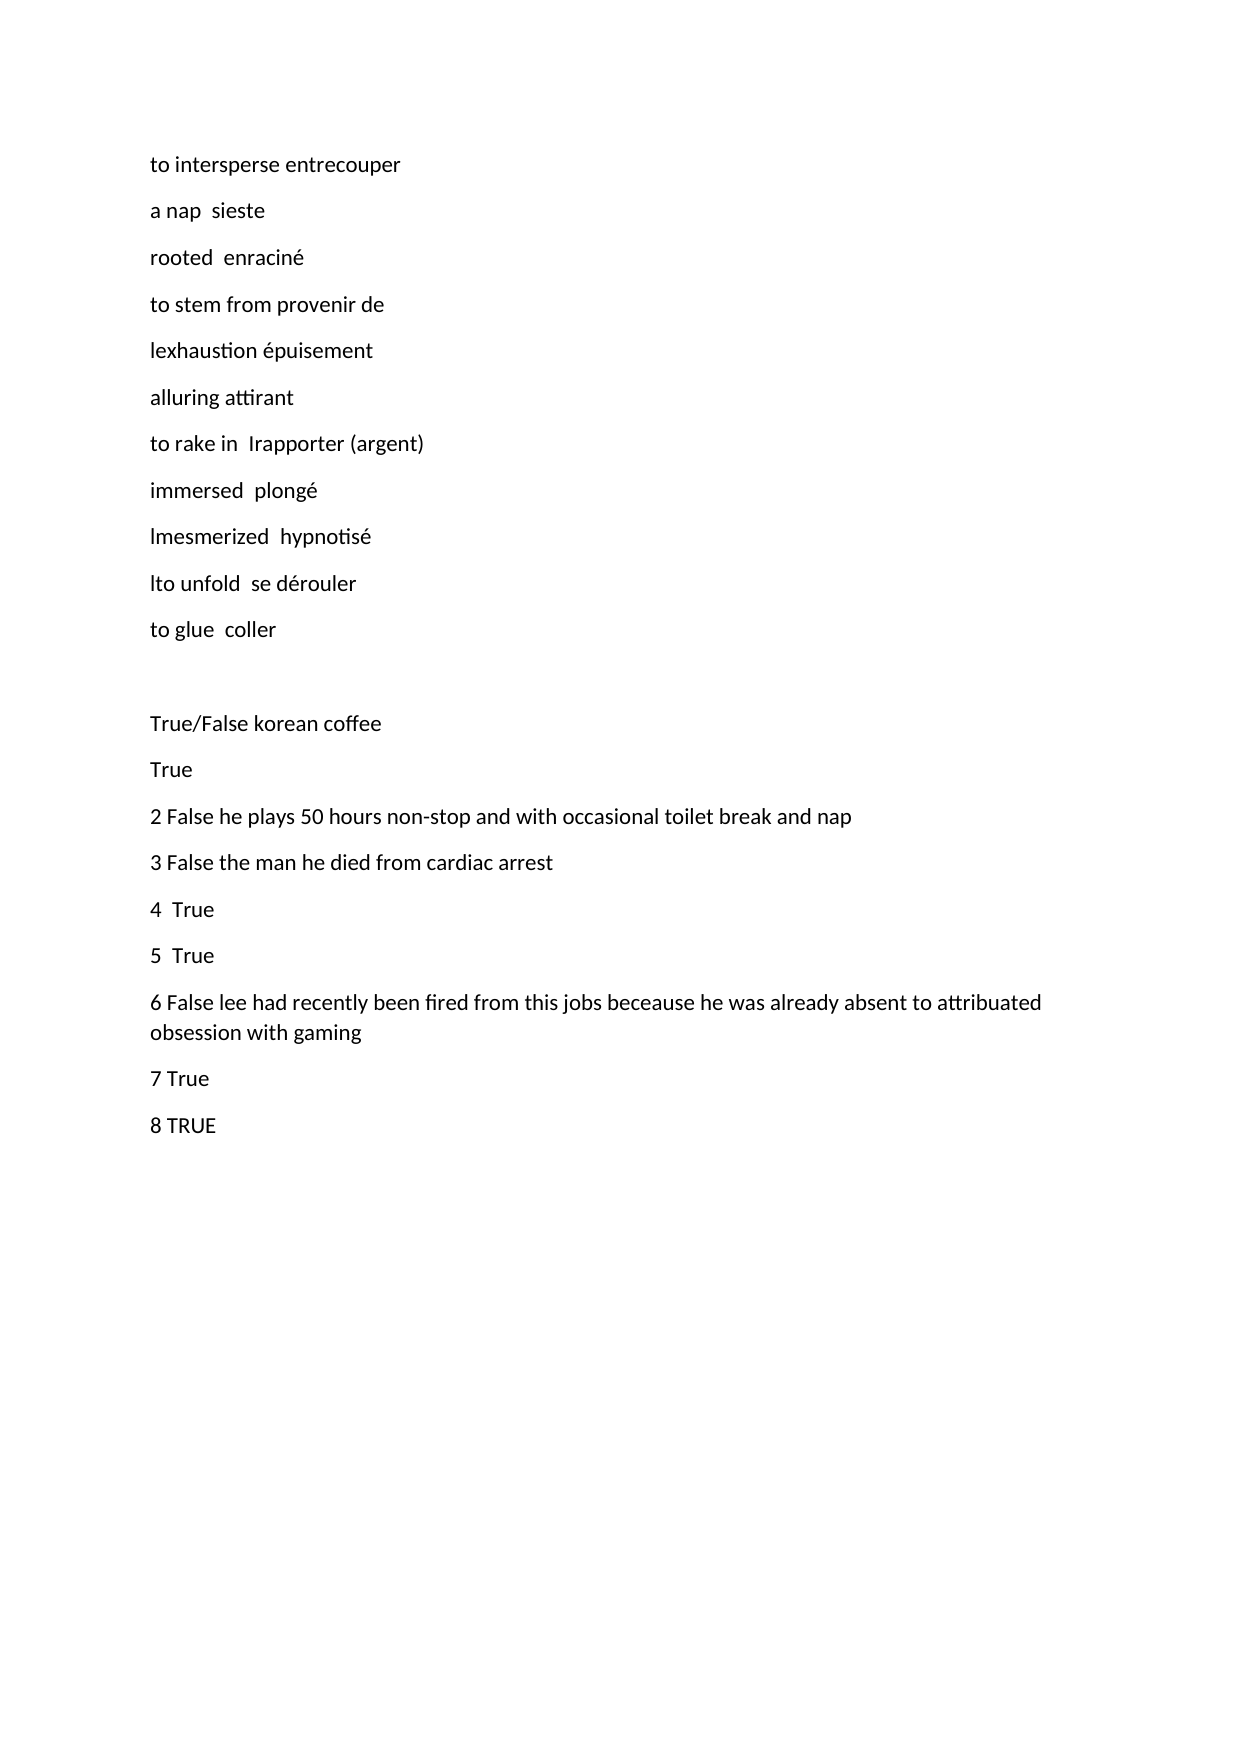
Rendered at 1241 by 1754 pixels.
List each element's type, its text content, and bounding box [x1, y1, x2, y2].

text to glue coller [150, 616, 1090, 644]
text 8 TRUE [150, 1111, 1090, 1139]
text 3 False the man he died from cardiac arrest [150, 848, 1090, 876]
text 5 True [150, 942, 1090, 969]
text lto unfold se dérouler [150, 569, 1090, 597]
text to rake in Irapporter (argent) [150, 429, 1090, 457]
text 4 True [150, 895, 1090, 923]
text rooted enraciné [150, 243, 1090, 271]
text 6 False lee had recently been fired from this jobs beceause he was already absent to attribuated obsession with gaming [150, 988, 1090, 1046]
text 2 False he plays 50 hours non-stop and with occasional toilet break and nap [150, 802, 1090, 830]
text lmesmerized hypnotisé [150, 522, 1090, 551]
text True/False korean coffee [150, 709, 1090, 737]
text 7 True [150, 1064, 1090, 1093]
text alluring attirant [150, 383, 1090, 411]
text immersed plongé [150, 476, 1090, 504]
text to stem from provenir de [150, 290, 1090, 318]
text True [150, 755, 1090, 783]
text lexhaustion épuisement [150, 336, 1090, 364]
text to intersperse entrecouper [150, 150, 1090, 178]
text a nap sieste [150, 197, 1090, 224]
